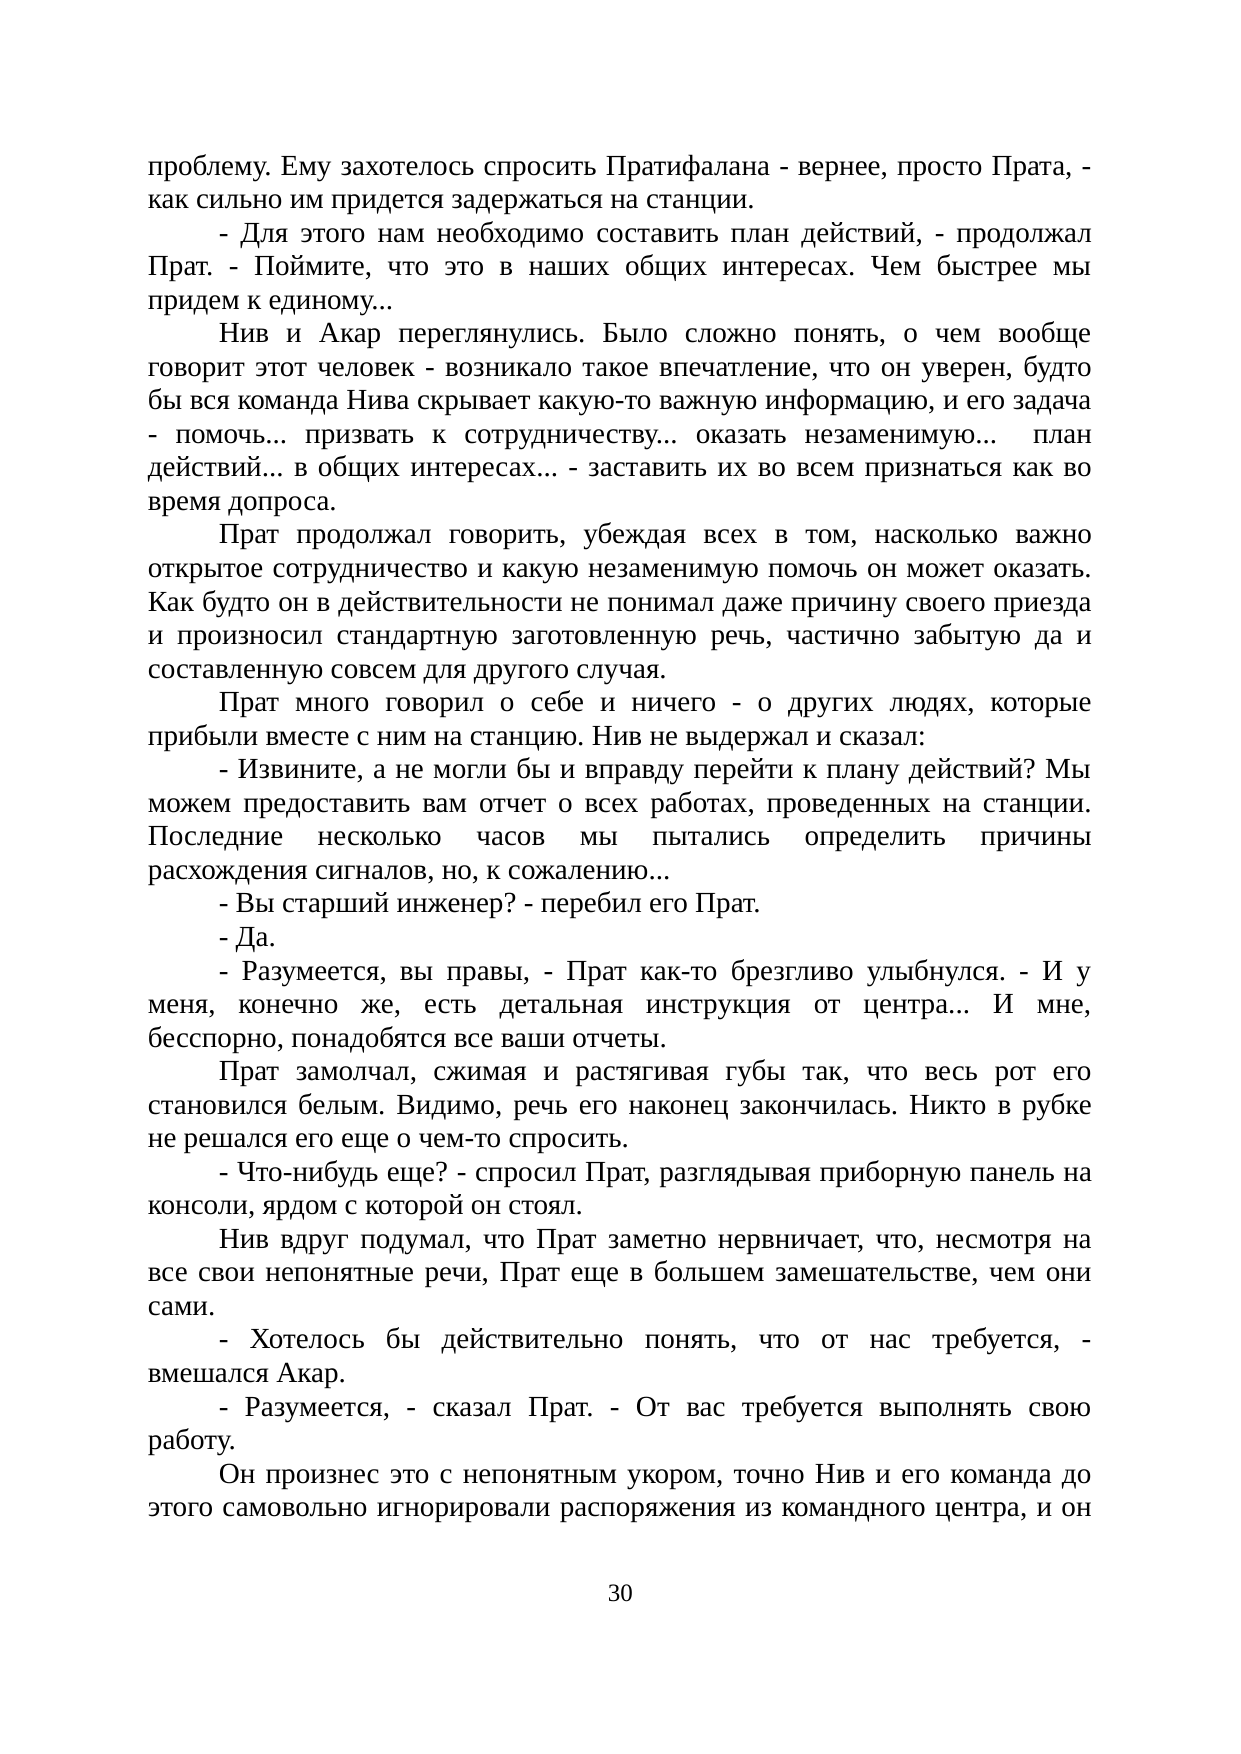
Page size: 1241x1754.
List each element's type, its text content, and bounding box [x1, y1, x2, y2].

text - Вы старший инженер? - перебил его Прат. [148, 886, 1093, 919]
text Он произнес это с непонятным укором, точно Нив и его команда до этого самовольно игнорировали распоряжения из командного центра, и он [148, 1456, 1093, 1523]
text Прат много говорил о себе и ничего - о других людях, которые прибыли вместе с ним на станцию. Нив не выдержал и сказал: [148, 684, 1093, 751]
text - Разумеется, вы правы, - Прат как-то брезгливо улыбнулся. - И у меня, конечно же, есть детальная инструкция от центра... И мне, бесспорно, понадобятся все ваши отчеты. [148, 953, 1093, 1053]
text - Разумеется, - сказал Прат. - От вас требуется выполнять свою работу. [148, 1389, 1093, 1456]
text Нив и Акар переглянулись. Было сложно понять, о чем вообще говорит этот человек - возникало такое впечатление, что он уверен, будто бы вся команда Нива скрывает какую-то важную информацию, и его задача - помочь... призвать к сотрудничеству... оказать незаменимую... план действий... в общих интересах... - заставить их во всем признаться как во время допроса. [148, 315, 1093, 517]
text Нив вдруг подумал, что Прат заметно нервничает, что, несмотря на все свои непонятные речи, Прат еще в большем замешательстве, чем они сами. [148, 1221, 1093, 1322]
text проблему. Ему захотелось спросить Пратифалана - вернее, просто Прата, - как сильно им придется задержаться на станции. [148, 148, 1093, 215]
text Прат продолжал говорить, убеждая всех в том, насколько важно открытое сотрудничество и какую незаменимую помочь он может оказать. Как будто он в действительности не понимал даже причину своего приезда и произносил стандартную заготовленную речь, частично забытую да и составленную совсем для другого случая. [148, 517, 1093, 684]
text - Что-нибудь еще? - спросил Прат, разглядывая приборную панель на консоли, ярдом с которой он стоял. [148, 1154, 1093, 1221]
text - Хотелось бы действительно понять, что от нас требуется, - вмешался Акар. [148, 1322, 1093, 1389]
text - Для этого нам необходимо составить план действий, - продолжал Прат. - Поймите, что это в наших общих интересах. Чем быстрее мы придем к единому... [148, 215, 1093, 315]
text - Извините, а не могли бы и вправду перейти к плану действий? Мы можем предоставить вам отчет о всех работах, проведенных на станции. Последние несколько часов мы пытались определить причины расхождения сигналов, но, к сожалению... [148, 751, 1093, 886]
text Прат замолчал, сжимая и растягивая губы так, что весь рот его становился белым. Видимо, речь его наконец закончилась. Никто в рубке не решался его еще о чем-то спросить. [148, 1053, 1093, 1154]
text - Да. [148, 919, 1093, 953]
